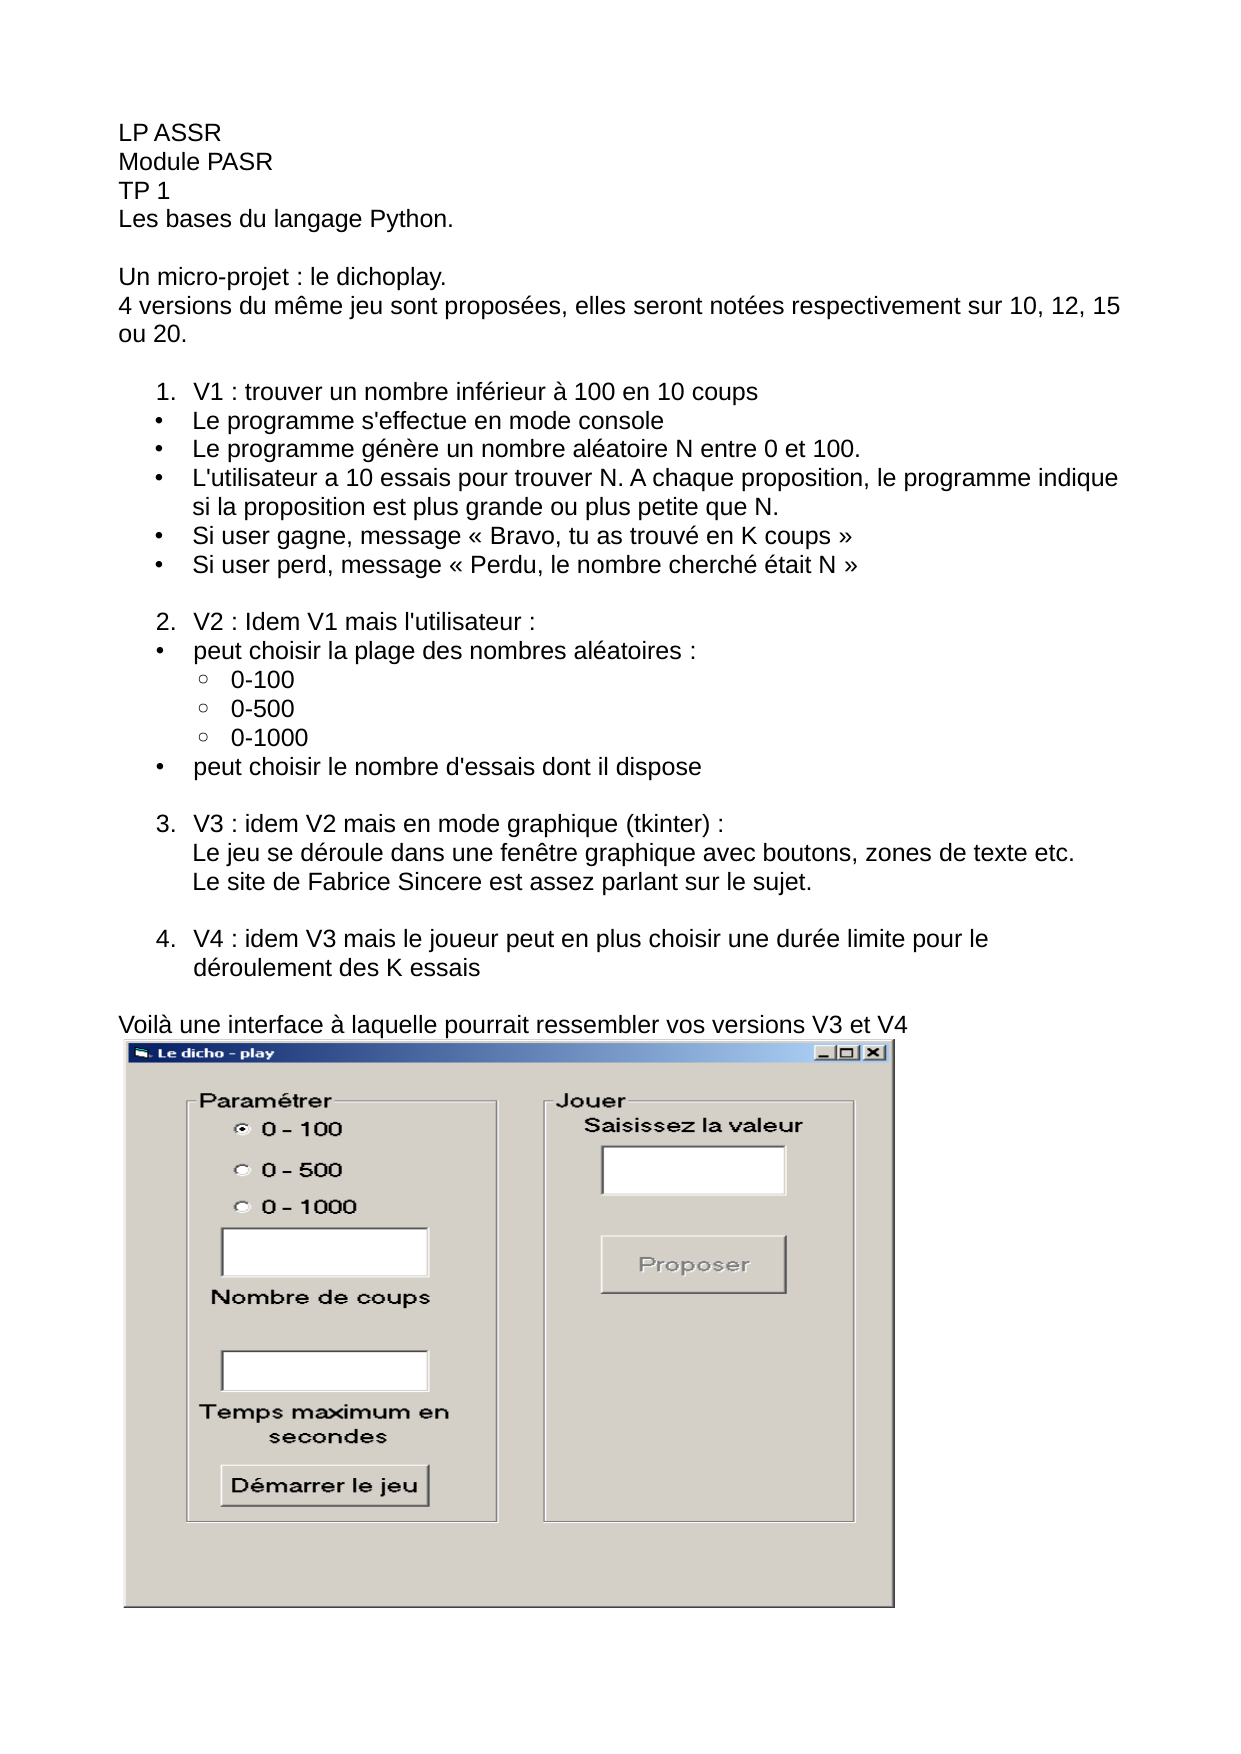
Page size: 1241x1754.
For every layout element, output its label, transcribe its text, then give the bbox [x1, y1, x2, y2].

list Si user perd, message « Perdu, le nombre cherché était N » [154, 550, 1122, 579]
text LP ASSR [118, 118, 1122, 147]
list V4 : idem V3 mais le joueur peut en plus choisir une durée limite pour le déroulement des K essais [156, 924, 1122, 982]
text TP 1 [118, 176, 1122, 204]
text Le jeu se déroule dans une fenêtre graphique avec boutons, zones de texte etc. [192, 838, 1122, 867]
text 4 versions du même jeu sont proposées, elles seront notées respectivement sur 10, 12, 15 ou 20. [118, 291, 1122, 348]
list V1 : trouver un nombre inférieur à 100 en 10 coups [156, 377, 1122, 406]
list L'utilisateur a 10 essais pour trouver N. A chaque proposition, le programme indique si la proposition est plus grande ou plus petite que N. [154, 463, 1122, 521]
list peut choisir le nombre d'essais dont il dispose [156, 752, 1122, 780]
text Les bases du langage Python. [118, 204, 1122, 233]
list peut choisir la plage des nombres aléatoires : [156, 636, 1122, 665]
list V2 : Idem V1 mais l'utilisateur : [156, 607, 1122, 636]
list 0-100 [193, 665, 1122, 694]
text Un micro-projet : le dichoplay. [118, 262, 1122, 291]
picture [123, 1039, 895, 1608]
list V3 : idem V2 mais en mode graphique (tkinter) : [156, 809, 1122, 838]
list 0-1000 [193, 723, 1122, 752]
text Voilà une interface à laquelle pourrait ressembler vos versions V3 et V4 [118, 1010, 1122, 1039]
list Le programme génère un nombre aléatoire N entre 0 et 100. [154, 434, 1122, 463]
list Si user gagne, message « Bravo, tu as trouvé en K coups » [154, 521, 1122, 550]
text Le site de Fabrice Sincere est assez parlant sur le sujet. [192, 867, 1122, 895]
text Module PASR [118, 147, 1122, 176]
list Le programme s'effectue en mode console [154, 406, 1122, 434]
list 0-500 [193, 694, 1122, 723]
